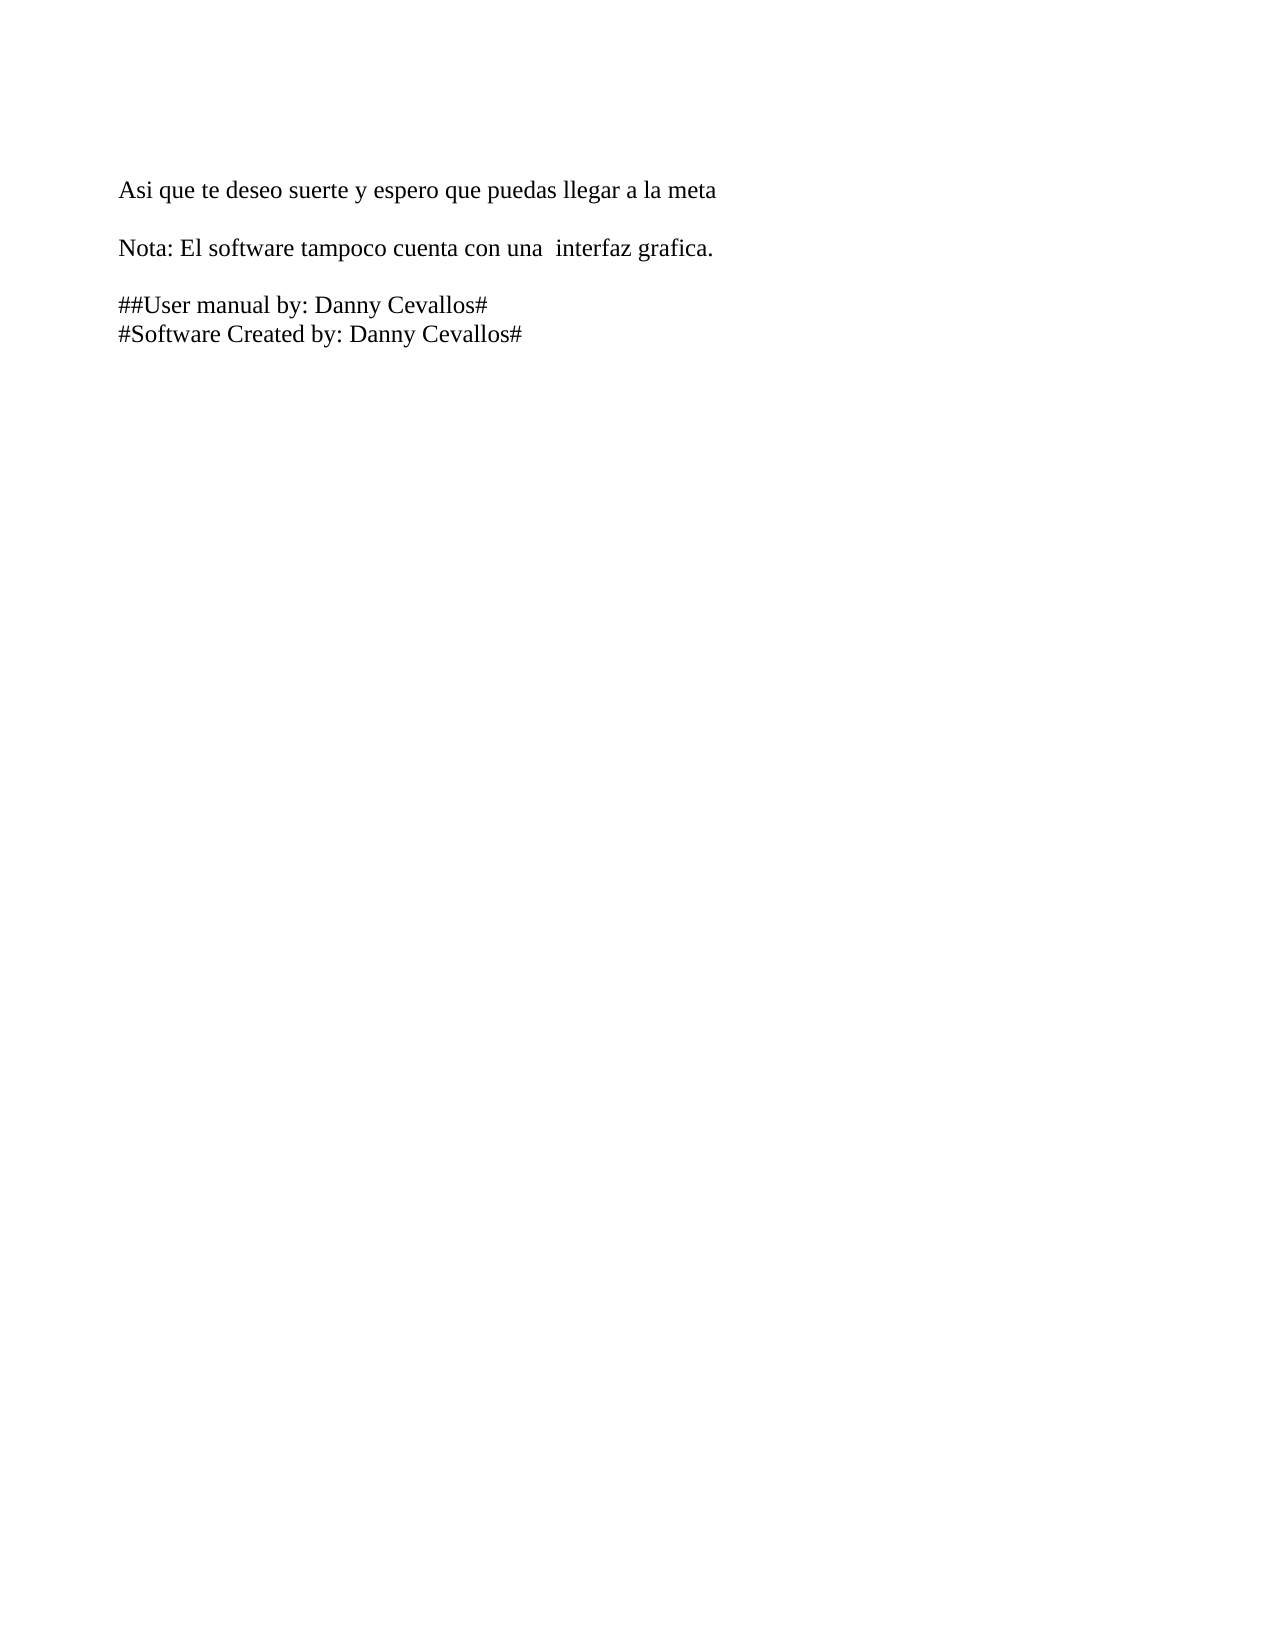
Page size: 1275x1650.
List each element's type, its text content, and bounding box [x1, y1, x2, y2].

text ##User manual by: Danny Cevallos# [118, 291, 1157, 319]
text Asi que te deseo suerte y espero que puedas llegar a la meta [118, 176, 1157, 204]
text #Software Created by: Danny Cevallos# [118, 319, 1157, 348]
text Nota: El software tampoco cuenta con una interfaz grafica. [118, 233, 1157, 262]
